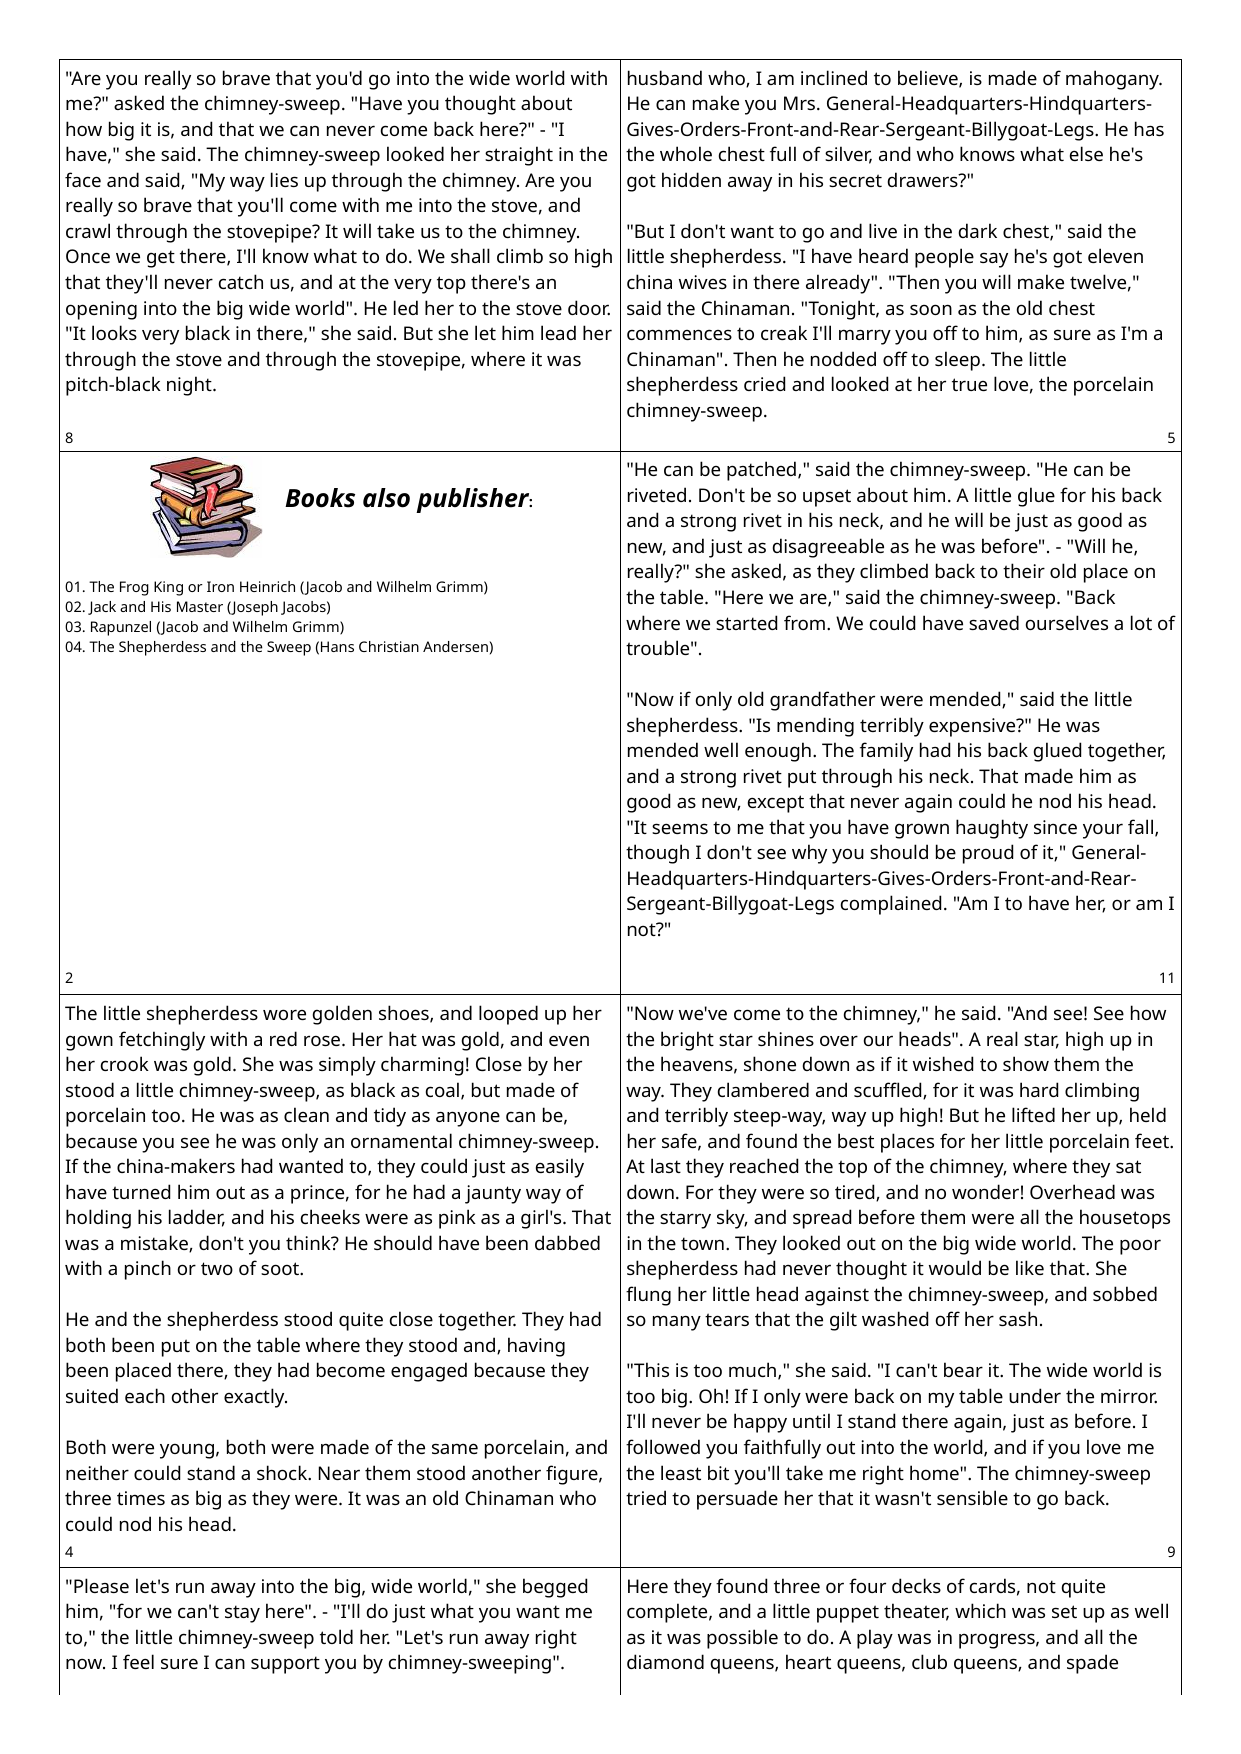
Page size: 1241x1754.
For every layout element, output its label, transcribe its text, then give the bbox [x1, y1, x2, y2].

table_cell 4 [60, 1542, 620, 1567]
table_cell 2 [60, 968, 620, 994]
picture [150, 456, 263, 558]
table_cell 8 [60, 428, 620, 451]
table_cell "He can be patched," said the chimney-sweep. "He can be riveted. Don't be so upset about him. A little glue for his back and a strong rivet in his neck, and he will be just as good as new, and just as disagreeable as he was before". - "Will he, really?" she asked, as they climbed back to their old place on the table. "Here we are," said the chimney-sweep. "Back where we started from. We could have saved ourselves a lot of trouble". "Now if only old grandfather were mended," said the little shepherdess. "Is mending terribly expensive?" He was mended well enough. The family had his back glued together, and a strong rivet put through his neck. That made him as good as new, except that never again could he nod his head. "It seems to me that you have grown haughty since your fall, though I don't see why you should be proud of it," General-Headquarters-Hindquarters-Gives-Orders-Front-and-Rear-Sergeant-Billygoat-Legs complained. "Am I to have her, or am I not?" [621, 452, 1181, 968]
table_cell Here they found three or four decks of cards, not quite complete, and a little puppet theater, which was set up as well as it was possible to do. A play was in progress, and all the diamond queens, heart queens, club queens, and spade [621, 1568, 1181, 1695]
table_cell Books also publisher: 01. The Frog King or Iron Heinrich (Jacob and Wilhelm Grimm) 02. Jack and His Master (Joseph Jacobs) 03. Rapunzel (Jacob and Wilhelm Grimm) 04. The Shepherdess and the Sweep (Hans Christian Andersen) [60, 452, 620, 968]
table_cell "Now we've come to the chimney," he said. "And see! See how the bright star shines over our heads". A real star, high up in the heavens, shone down as if it wished to show them the way. They clambered and scuffled, for it was hard climbing and terribly steep-way, way up high! But he lifted her up, held her safe, and found the best places for her little porcelain feet. At last they reached the top of the chimney, where they sat down. For they were so tired, and no wonder! Overhead was the starry sky, and spread before them were all the housetops in the town. They looked out on the big wide world. The poor shepherdess had never thought it would be like that. She flung her little head against the chimney-sweep, and sobbed so many tears that the gilt washed off her sash. "This is too much," she said. "I can't bear it. The wide world is too big. Oh! If I only were back on my table under the mirror. I'll never be happy until I stand there again, just as before. I followed you faithfully out into the world, and if you love me the least bit you'll take me right home". The chimney-sweep tried to persuade her that it wasn't sensible to go back. [621, 995, 1181, 1542]
table_cell The little shepherdess wore golden shoes, and looped up her gown fetchingly with a red rose. Her hat was gold, and even her crook was gold. She was simply charming! Close by her stood a little chimney-sweep, as black as coal, but made of porcelain too. He was as clean and tidy as anyone can be, because you see he was only an ornamental chimney-sweep. If the china-makers had wanted to, they could just as easily have turned him out as a prince, for he had a jaunty way of holding his ladder, and his cheeks were as pink as a girl's. That was a mistake, don't you think? He should have been dabbed with a pinch or two of soot. He and the shepherdess stood quite close together. They had both been put on the table where they stood and, having been placed there, they had become engaged because they suited each other exactly. Both were young, both were made of the same porcelain, and neither could stand a shock. Near them stood another figure, three times as big as they were. It was an old Chinaman who could nod his head. [60, 995, 620, 1542]
table_cell 11 [621, 968, 1181, 994]
table_cell "Please let's run away into the big, wide world," she begged him, "for we can't stay here". - "I'll do just what you want me to," the little chimney-sweep told her. "Let's run away right now. I feel sure I can support you by chimney-sweeping". [60, 1568, 620, 1695]
table_cell "Are you really so brave that you'd go into the wide world with me?" asked the chimney-sweep. "Have you thought about how big it is, and that we can never come back here?" - "I have," she said. The chimney-sweep looked her straight in the face and said, "My way lies up through the chimney. Are you really so brave that you'll come with me into the stove, and crawl through the stovepipe? It will take us to the chimney. Once we get there, I'll know what to do. We shall climb so high that they'll never catch us, and at the very top there's an opening into the big wide world". He led her to the stove door. "It looks very black in there," she said. But she let him lead her through the stove and through the stovepipe, where it was pitch-black night. [60, 60, 620, 428]
table_cell husband who, I am inclined to believe, is made of mahogany. He can make you Mrs. General-Headquarters-Hindquarters-Gives-Orders-Front-and-Rear-Sergeant-Billygoat-Legs. He has the whole chest full of silver, and who knows what else he's got hidden away in his secret drawers?" "But I don't want to go and live in the dark chest," said the little shepherdess. "I have heard people say he's got eleven china wives in there already". "Then you will make twelve," said the Chinaman. "Tonight, as soon as the old chest commences to creak I'll marry you off to him, as sure as I'm a Chinaman". Then he nodded off to sleep. The little shepherdess cried and looked at her true love, the porcelain chimney-sweep. [621, 60, 1181, 428]
table_cell 9 [621, 1542, 1181, 1567]
table_cell 5 [621, 428, 1181, 451]
